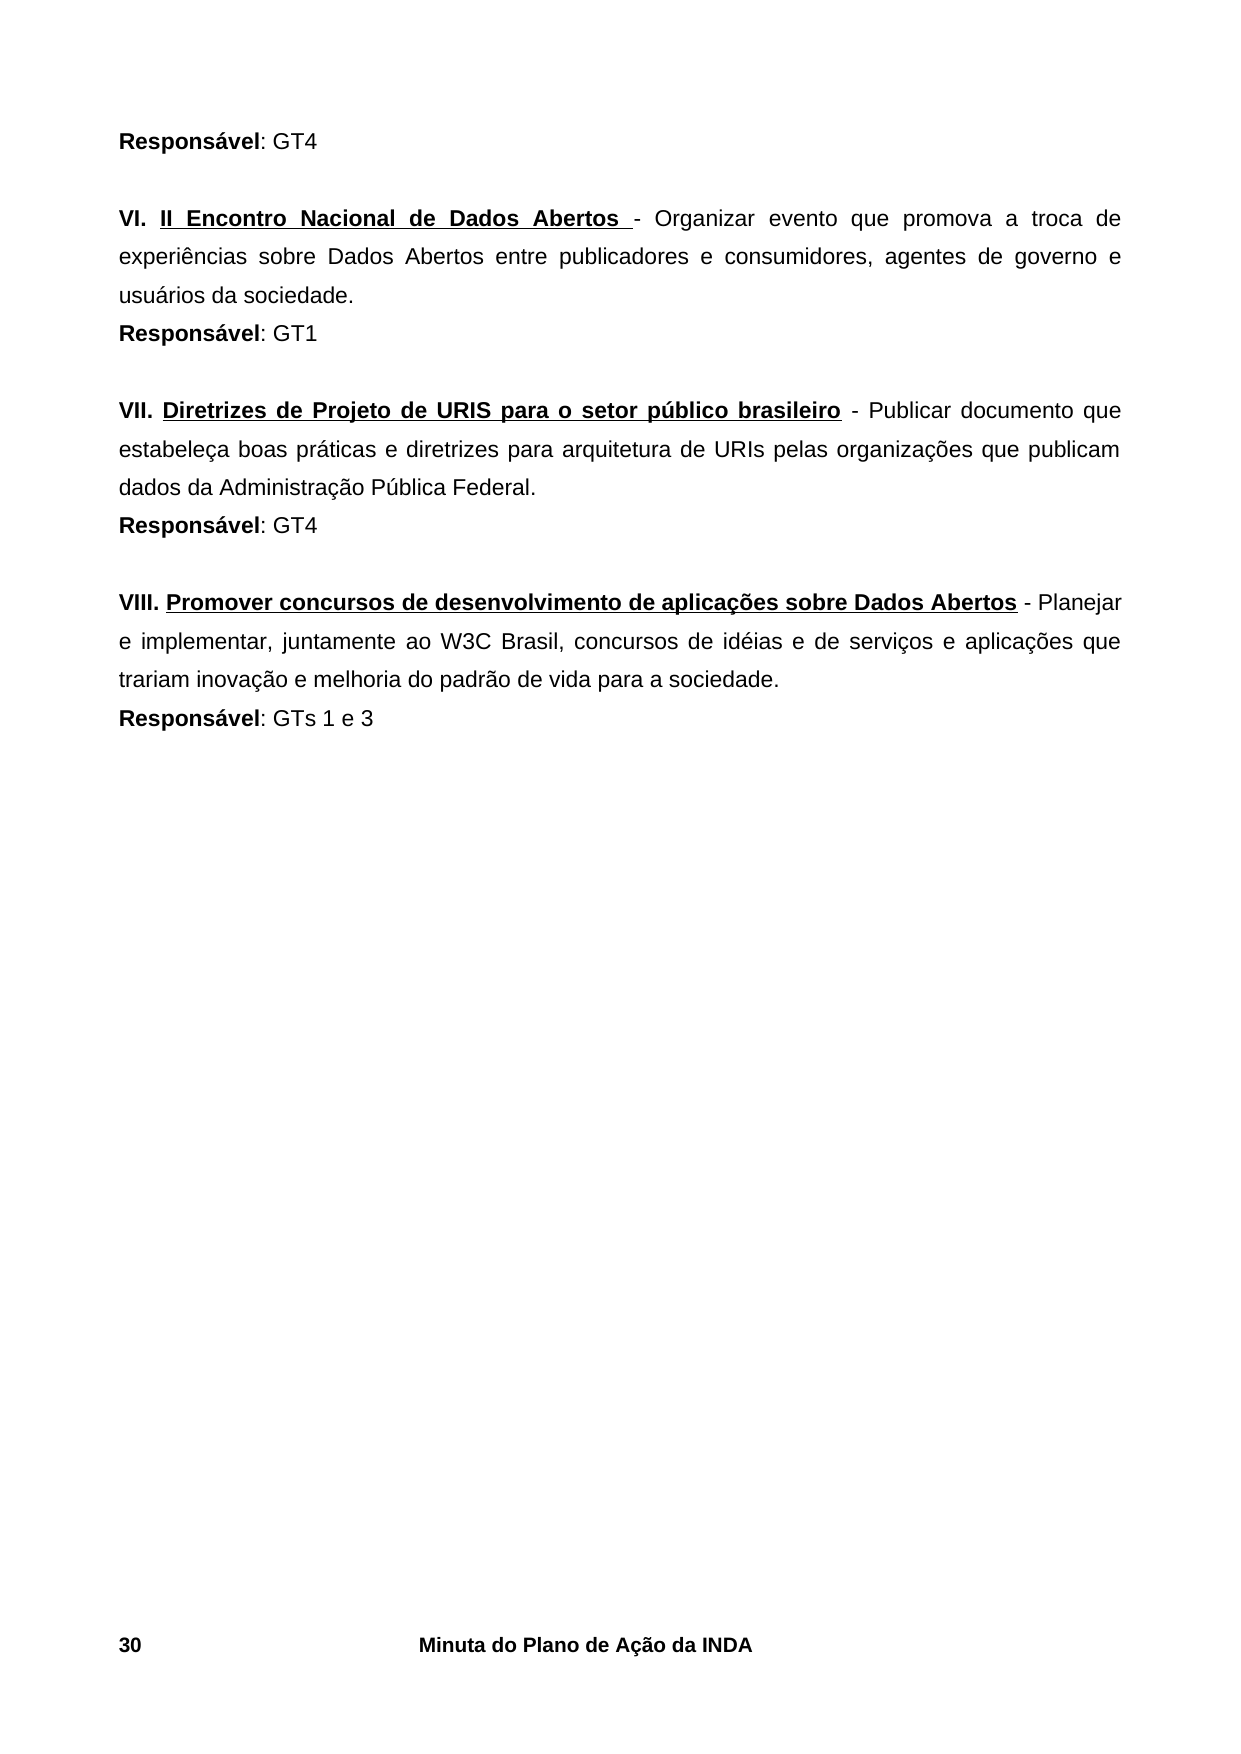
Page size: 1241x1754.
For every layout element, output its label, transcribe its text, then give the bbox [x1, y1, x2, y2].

text VI. II Encontro Nacional de Dados Abertos - Organizar evento que promova a troca de experiências sobre Dados Abertos entre publicadores e consumidores, agentes de governo e usuários da sociedade. [118, 206, 1122, 308]
text Responsável: GT4 [118, 129, 1122, 154]
text VII. Diretrizes de Projeto de URIS para o setor público brasileiro - Publicar documento que estabeleça boas práticas e diretrizes para arquitetura de URIs pelas organizações que publicam dados da Administração Pública Federal. [118, 398, 1122, 500]
text Responsável: GT1 [118, 321, 1122, 347]
text Responsável: GTs 1 e 3 [118, 705, 1122, 731]
text Responsável: GT4 [118, 513, 1122, 539]
text VIII. Promover concursos de desenvolvimento de aplicações sobre Dados Abertos - Planejar e implementar, juntamente ao W3C Brasil, concursos de idéias e de serviços e aplicações que trariam inovação e melhoria do padrão de vida para a sociedade. [118, 590, 1122, 692]
